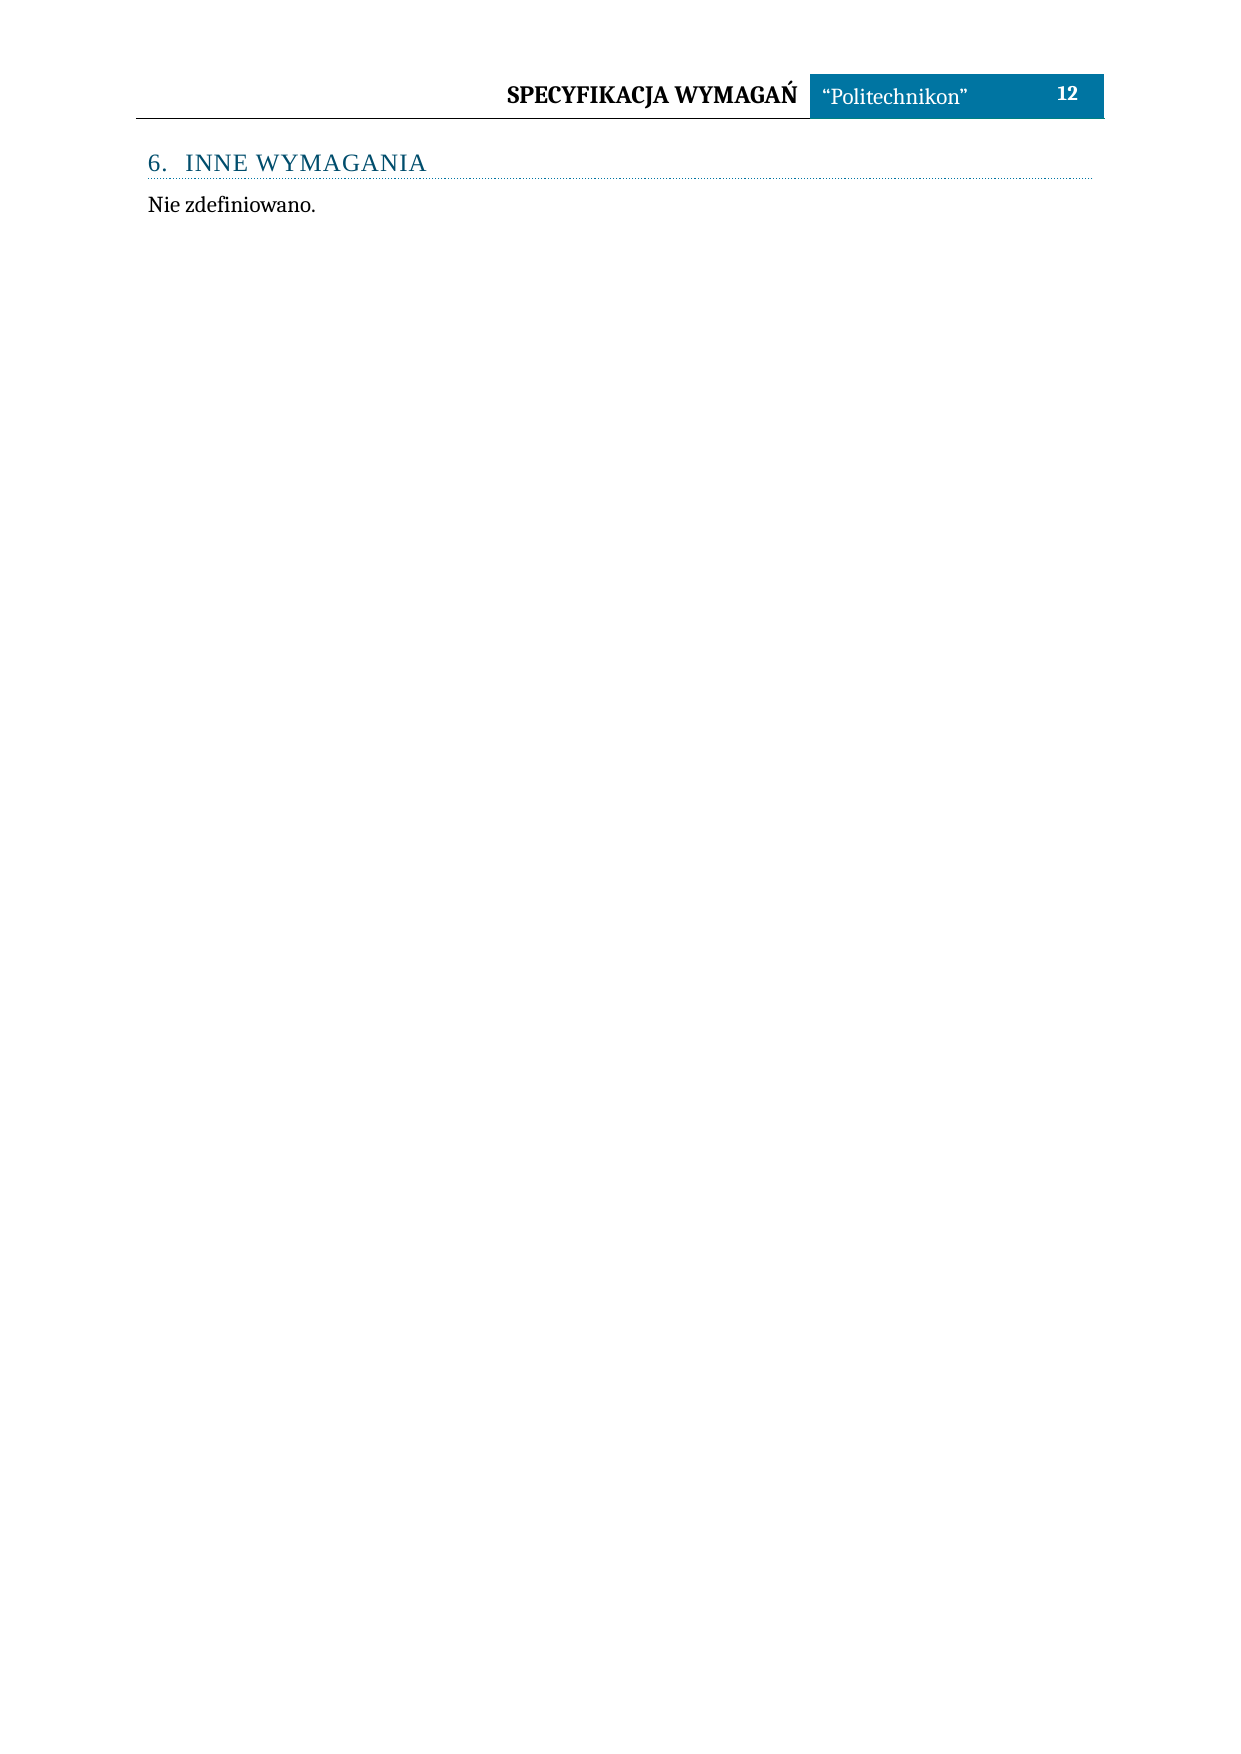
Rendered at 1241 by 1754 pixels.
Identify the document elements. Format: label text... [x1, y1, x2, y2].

list Inne wymagania [148, 148, 1092, 179]
text Nie zdefiniowano. [148, 192, 1092, 218]
